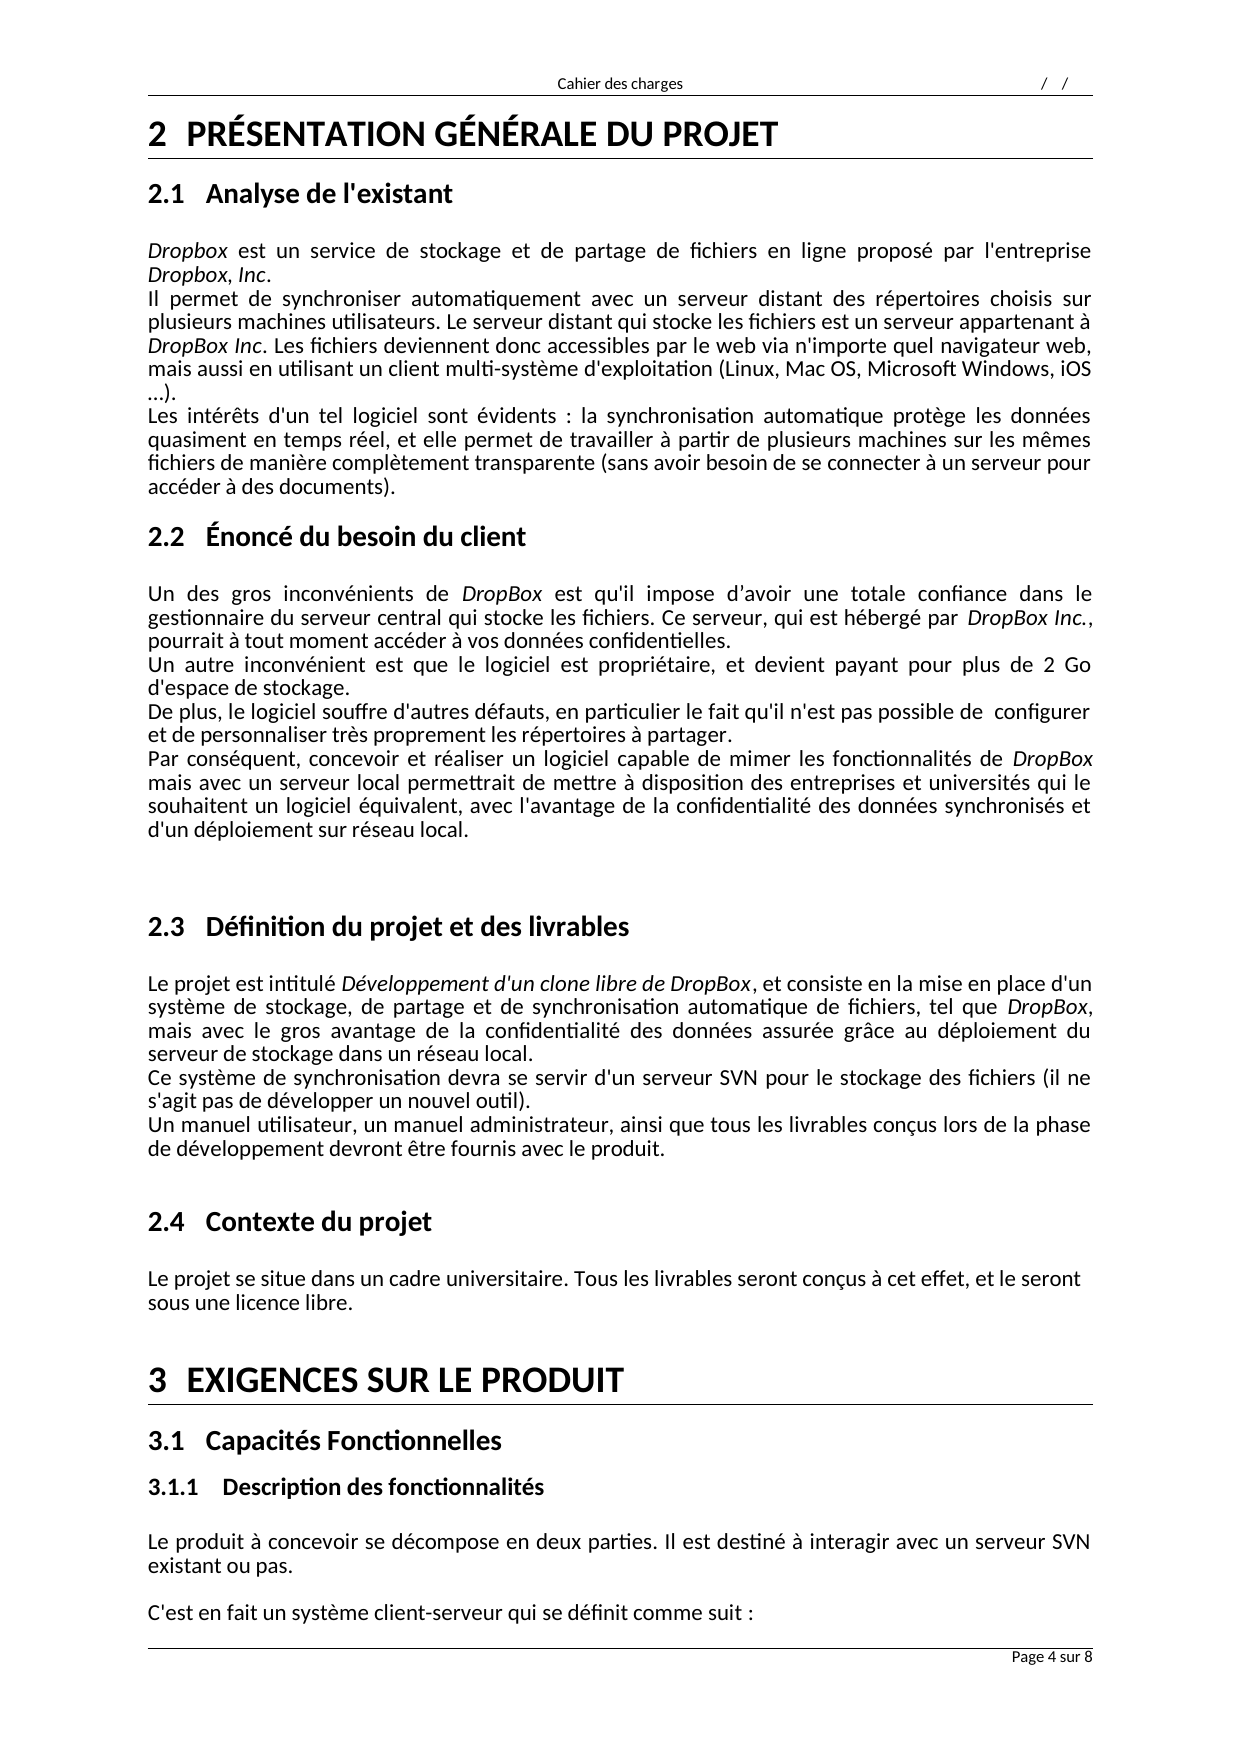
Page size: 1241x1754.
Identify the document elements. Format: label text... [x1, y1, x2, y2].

subtitle Analyse de l'existant [148, 182, 1093, 211]
text Le produit à concevoir se décompose en deux parties. Il est destiné à interagir avec un serveur SVN existant ou pas. [148, 1532, 1093, 1579]
subtitle Énoncé du besoin du client [148, 524, 1093, 554]
text De plus, le logiciel souffre d'autres défauts, en particulier le fait qu'il n'est pas possible de configurer et de personnaliser très proprement les répertoires à partager. [148, 702, 1093, 749]
text Ce système de synchronisation devra se servir d'un serveur SVN pour le stockage des fichiers (il ne s'agit pas de développer un nouvel outil). [148, 1068, 1093, 1115]
text Le projet est intitulé Développement d'un clone libre de DropBox, et consiste en la mise en place d'un système de stockage, de partage et de synchronisation automatique de fichiers, tel que DropBox, mais avec le gros avantage de la confidentialité des données assurée grâce au déploiement du serveur de stockage dans un réseau local. [148, 974, 1093, 1068]
text Il permet de synchroniser automatiquement avec un serveur distant des répertoires choisis sur plusieurs machines utilisateurs. Le serveur distant qui stocke les fichiers est un serveur appartenant à DropBox Inc. Les fichiers deviennent donc accessibles par le web via n'importe quel navigateur web, mais aussi en utilisant un client multi-système d'exploitation (Linux, Mac OS, Microsoft Windows, iOS …). [148, 288, 1093, 406]
subtitle Contexte du projet [148, 1210, 1093, 1239]
subtitle Présentation générale du projet [148, 118, 1093, 158]
text C'est en fait un système client-serveur qui se définit comme suit : [148, 1603, 1093, 1626]
text Le projet se situe dans un cadre universitaire. Tous les livrables seront conçus à cet effet, et le seront sous une licence libre. [148, 1269, 1093, 1316]
text Les intérêts d'un tel logiciel sont évidents : la synchronisation automatique protège les données quasiment en temps réel, et elle permet de travailler à partir de plusieurs machines sur les mêmes fichiers de manière complètement transparente (sans avoir besoin de se connecter à un serveur pour accéder à des documents). [148, 406, 1093, 500]
text Par conséquent, concevoir et réaliser un logiciel capable de mimer les fonctionnalités de DropBox mais avec un serveur local permettrait de mettre à disposition des entreprises et universités qui le souhaitent un logiciel équivalent, avec l'avantage de la confidentialité des données synchronisés et d'un déploiement sur réseau local. [148, 749, 1093, 843]
text Un des gros inconvénients de DropBox est qu'il impose d’avoir une totale confiance dans le gestionnaire du serveur central qui stocke les fichiers. Ce serveur, qui est hébergé par DropBox Inc., pourrait à tout moment accéder à vos données confidentielles. [148, 584, 1093, 655]
subtitle Capacités Fonctionnelles [148, 1429, 1093, 1458]
text Un autre inconvénient est que le logiciel est propriétaire, et devient payant pour plus de 2 Go d'espace de stockage. [148, 655, 1093, 702]
subtitle Définition du projet et des livrables [148, 914, 1093, 944]
text Un manuel utilisateur, un manuel administrateur, ainsi que tous les livrables conçus lors de la phase de développement devront être fournis avec le produit. [148, 1115, 1093, 1162]
subtitle Description des fonctionnalités [148, 1477, 1093, 1502]
subtitle Exigences sur le produit [148, 1365, 1093, 1404]
text Dropbox est un service de stockage et de partage de fichiers en ligne proposé par l'entreprise Dropbox, Inc. [148, 241, 1093, 288]
